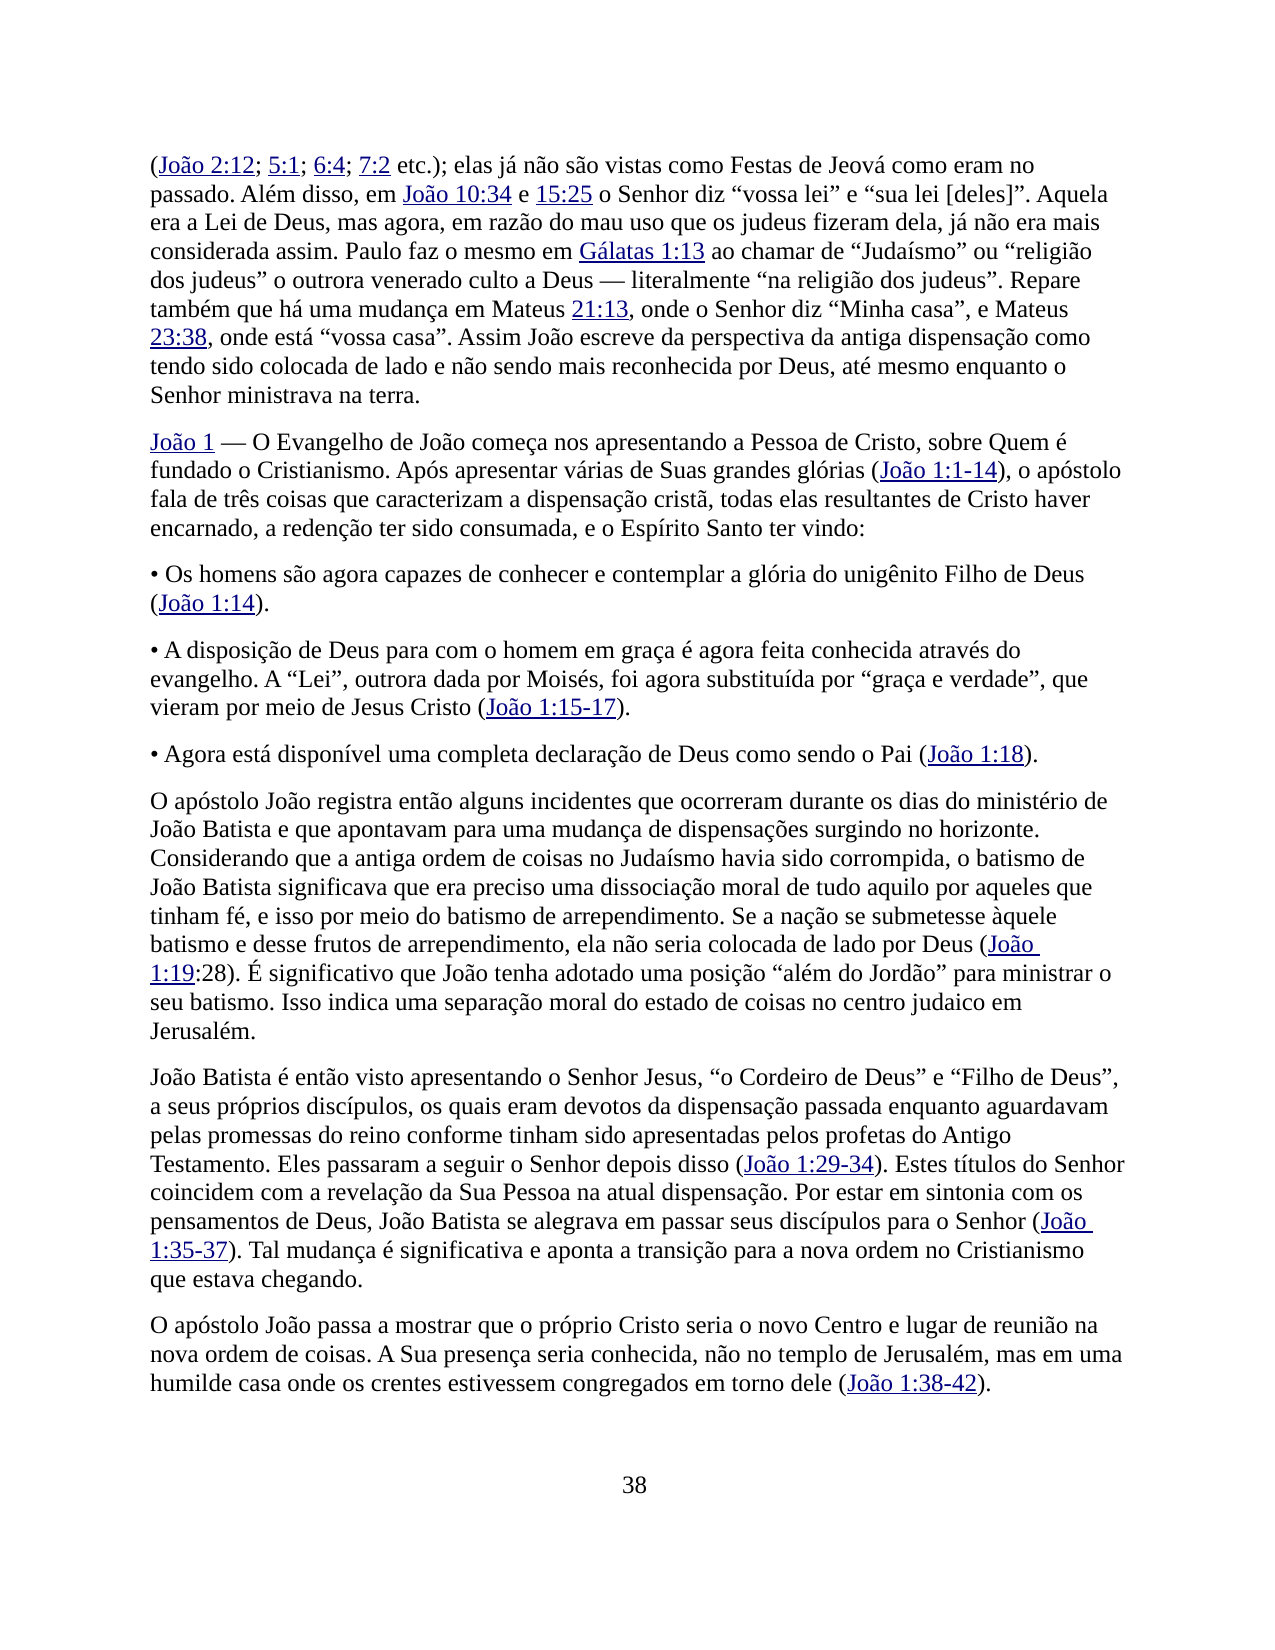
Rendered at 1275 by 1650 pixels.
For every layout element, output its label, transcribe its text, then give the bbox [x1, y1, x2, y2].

text João 1 — O Evangelho de João começa nos apresentando a Pessoa de Cristo, sobre Quem é fundado o Cristianismo. Após apresentar várias de Suas grandes glórias (João 1:1-14), o apóstolo fala de três coisas que caracterizam a dispensação cristã, todas elas resultantes de Cristo haver encarnado, a redenção ter sido consumada, e o Espírito Santo ter vindo: [150, 427, 1125, 542]
text O apóstolo João passa a mostrar que o próprio Cristo seria o novo Centro e lugar de reunião na nova ordem de coisas. A Sua presença seria conhecida, não no templo de Jerusalém, mas em uma humilde casa onde os crentes estivessem congregados em torno dele (João 1:38-42). [150, 1310, 1125, 1397]
text • A disposição de Deus para com o homem em graça é agora feita conhecida através do evangelho. A “Lei”, outrora dada por Moisés, foi agora substituída por “graça e verdade”, que vieram por meio de Jesus Cristo (João 1:15-17). [150, 635, 1125, 721]
text • Agora está disponível uma completa declaração de Deus como sendo o Pai (João 1:18). [150, 739, 1125, 768]
text O apóstolo João registra então alguns incidentes que ocorreram durante os dias do ministério de João Batista e que apontavam para uma mudança de dispensações surgindo no horizonte. Considerando que a antiga ordem de coisas no Judaísmo havia sido corrompida, o batismo de João Batista significava que era preciso uma dissociação moral de tudo aquilo por aqueles que tinham fé, e isso por meio do batismo de arrependimento. Se a nação se submetesse àquele batismo e desse frutos de arrependimento, ela não seria colocada de lado por Deus (João 1:19:28). É significativo que João tenha adotado uma posição “além do Jordão” para ministrar o seu batismo. Isso indica uma separação moral do estado de coisas no centro judaico em Jerusalém. [150, 786, 1125, 1044]
text (João 2:12; 5:1; 6:4; 7:2 etc.); elas já não são vistas como Festas de Jeová como eram no passado. Além disso, em João 10:34 e 15:25 o Senhor diz “vossa lei” e “sua lei [deles]”. Aquela era a Lei de Deus, mas agora, em razão do mau uso que os judeus fizeram dela, já não era mais considerada assim. Paulo faz o mesmo em Gálatas 1:13 ao chamar de “Judaísmo” ou “religião dos judeus” o outrora venerado culto a Deus — literalmente “na religião dos judeus”. Repare também que há uma mudança em Mateus 21:13, onde o Senhor diz “Minha casa”, e Mateus 23:38, onde está “vossa casa”. Assim João escreve da perspectiva da antiga dispensação como tendo sido colocada de lado e não sendo mais reconhecida por Deus, até mesmo enquanto o Senhor ministrava na terra. [150, 150, 1125, 409]
text João Batista é então visto apresentando o Senhor Jesus, “o Cordeiro de Deus” e “Filho de Deus”, a seus próprios discípulos, os quais eram devotos da dispensação passada enquanto aguardavam pelas promessas do reino conforme tinham sido apresentadas pelos profetas do Antigo Testamento. Eles passaram a seguir o Senhor depois disso (João 1:29-34). Estes títulos do Senhor coincidem com a revelação da Sua Pessoa na atual dispensação. Por estar em sintonia com os pensamentos de Deus, João Batista se alegrava em passar seus discípulos para o Senhor (João 1:35-37). Tal mudança é significativa e aponta a transição para a nova ordem no Cristianismo que estava chegando. [150, 1062, 1125, 1292]
text • Os homens são agora capazes de conhecer e contemplar a glória do unigênito Filho de Deus (João 1:14). [150, 559, 1125, 617]
